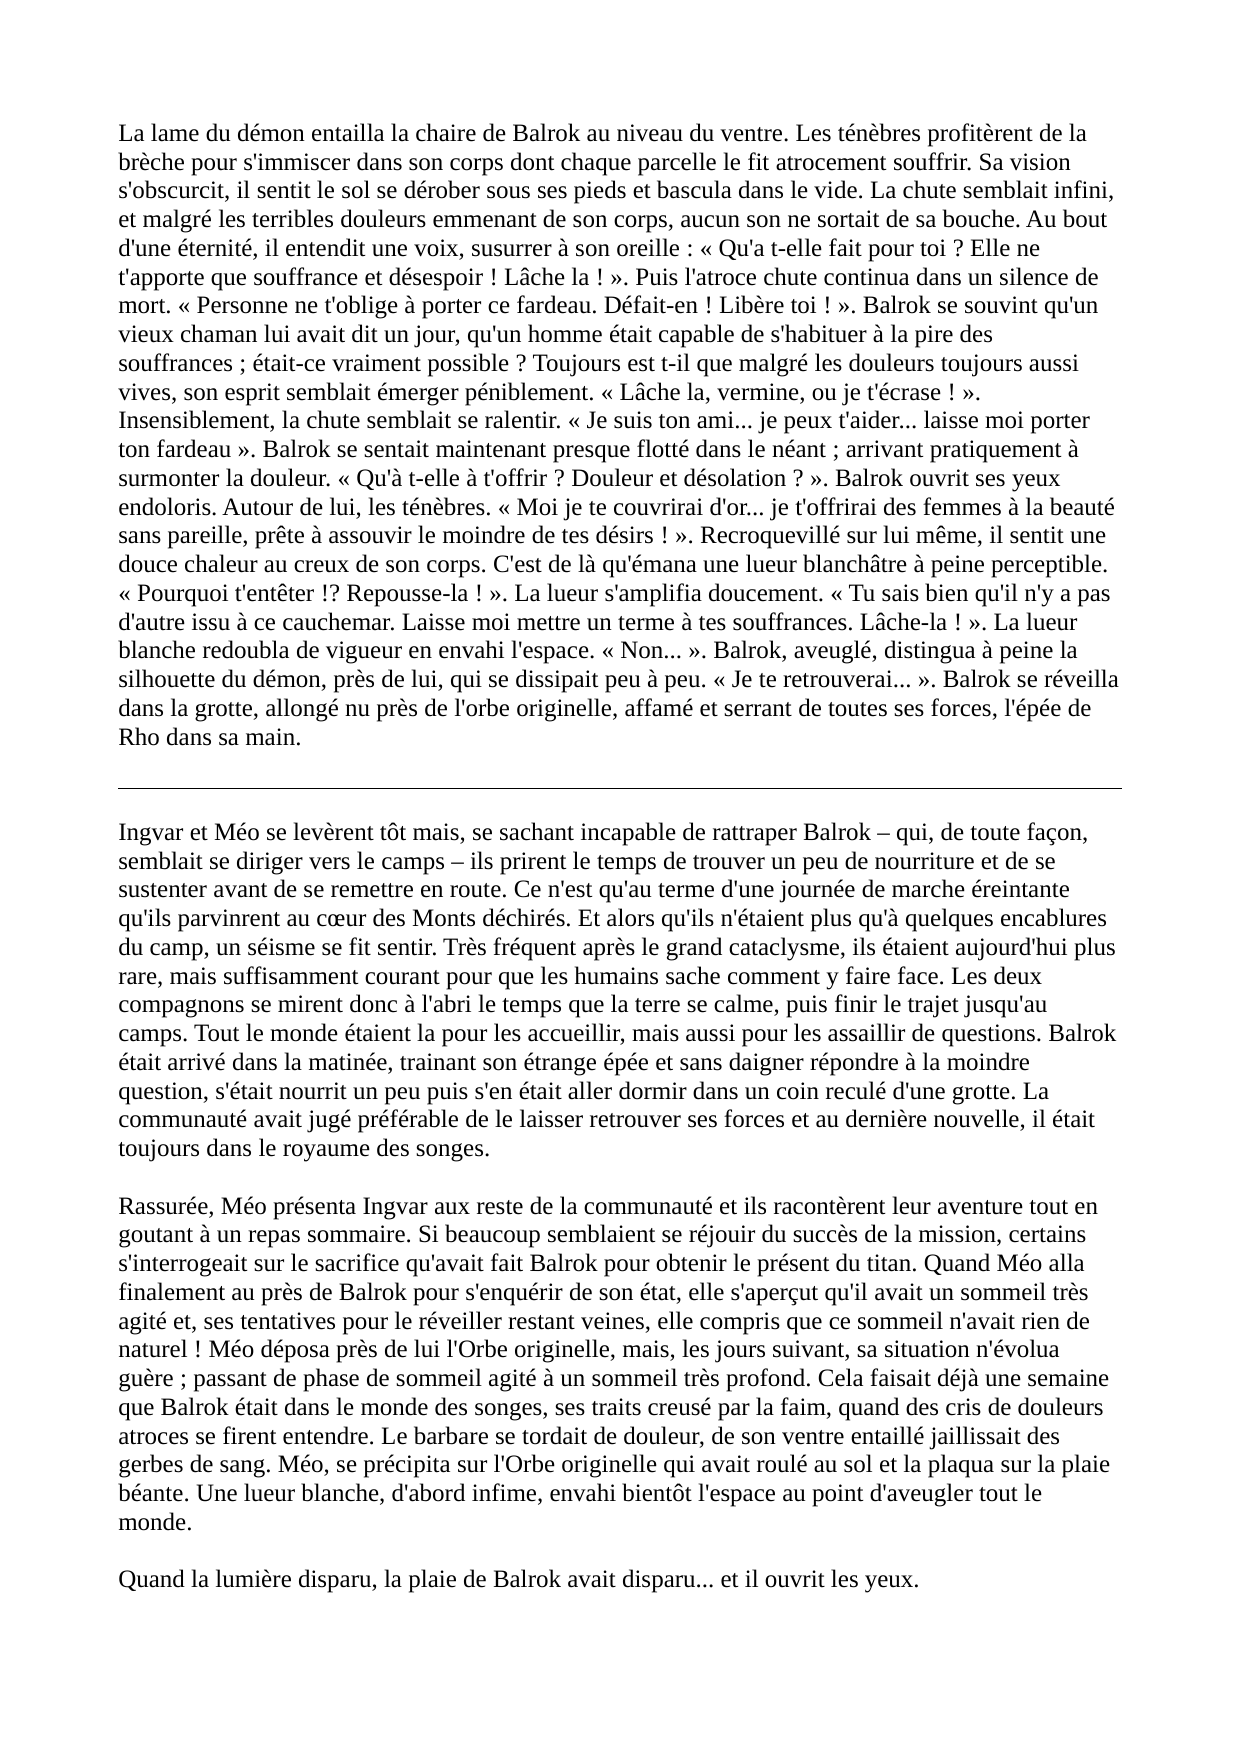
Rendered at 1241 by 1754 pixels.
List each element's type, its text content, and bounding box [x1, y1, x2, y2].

text Rassurée, Méo présenta Ingvar aux reste de la communauté et ils racontèrent leur aventure tout en goutant à un repas sommaire. Si beaucoup semblaient se réjouir du succès de la mission, certains s'interrogeait sur le sacrifice qu'avait fait Balrok pour obtenir le présent du titan. Quand Méo alla finalement au près de Balrok pour s'enquérir de son état, elle s'aperçut qu'il avait un sommeil très agité et, ses tentatives pour le réveiller restant veines, elle compris que ce sommeil n'avait rien de naturel ! Méo déposa près de lui l'Orbe originelle, mais, les jours suivant, sa situation n'évolua guère ; passant de phase de sommeil agité à un sommeil très profond. Cela faisait déjà une semaine que Balrok était dans le monde des songes, ses traits creusé par la faim, quand des cris de douleurs atroces se firent entendre. Le barbare se tordait de douleur, de son ventre entaillé jaillissait des gerbes de sang. Méo, se précipita sur l'Orbe originelle qui avait roulé au sol et la plaqua sur la plaie béante. Une lueur blanche, d'abord infime, envahi bientôt l'espace au point d'aveugler tout le monde. [118, 1191, 1122, 1536]
text Ingvar et Méo se levèrent tôt mais, se sachant incapable de rattraper Balrok – qui, de toute façon, semblait se diriger vers le camps – ils prirent le temps de trouver un peu de nourriture et de se sustenter avant de se remettre en route. Ce n'est qu'au terme d'une journée de marche éreintante qu'ils parvinrent au cœur des Monts déchirés. Et alors qu'ils n'étaient plus qu'à quelques encablures du camp, un séisme se fit sentir. Très fréquent après le grand cataclysme, ils étaient aujourd'hui plus rare, mais suffisamment courant pour que les humains sache comment y faire face. Les deux compagnons se mirent donc à l'abri le temps que la terre se calme, puis finir le trajet jusqu'au camps. Tout le monde étaient la pour les accueillir, mais aussi pour les assaillir de questions. Balrok était arrivé dans la matinée, trainant son étrange épée et sans daigner répondre à la moindre question, s'était nourrit un peu puis s'en était aller dormir dans un coin reculé d'une grotte. La communauté avait jugé préférable de le laisser retrouver ses forces et au dernière nouvelle, il était toujours dans le royaume des songes. [118, 817, 1122, 1162]
text Quand la lumière disparu, la plaie de Balrok avait disparu... et il ouvrit les yeux. [118, 1564, 1122, 1593]
text La lame du démon entailla la chaire de Balrok au niveau du ventre. Les ténèbres profitèrent de la brèche pour s'immiscer dans son corps dont chaque parcelle le fit atrocement souffrir. Sa vision s'obscurcit, il sentit le sol se dérober sous ses pieds et bascula dans le vide. La chute semblait infini, et malgré les terribles douleurs emmenant de son corps, aucun son ne sortait de sa bouche. Au bout d'une éternité, il entendit une voix, susurrer à son oreille : « Qu'a t-elle fait pour toi ? Elle ne t'apporte que souffrance et désespoir ! Lâche la ! ». Puis l'atroce chute continua dans un silence de mort. « Personne ne t'oblige à porter ce fardeau. Défait-en ! Libère toi ! ». Balrok se souvint qu'un vieux chaman lui avait dit un jour, qu'un homme était capable de s'habituer à la pire des souffrances ; était-ce vraiment possible ? Toujours est t-il que malgré les douleurs toujours aussi vives, son esprit semblait émerger péniblement. « Lâche la, vermine, ou je t'écrase ! ». Insensiblement, la chute semblait se ralentir. « Je suis ton ami... je peux t'aider... laisse moi porter ton fardeau ». Balrok se sentait maintenant presque flotté dans le néant ; arrivant pratiquement à surmonter la douleur. « Qu'à t-elle à t'offrir ? Douleur et désolation ? ». Balrok ouvrit ses yeux endoloris. Autour de lui, les ténèbres. « Moi je te couvrirai d'or... je t'offrirai des femmes à la beauté sans pareille, prête à assouvir le moindre de tes désirs ! ». Recroquevillé sur lui même, il sentit une douce chaleur au creux de son corps. C'est de là qu'émana une lueur blanchâtre à peine perceptible. « Pourquoi t'entêter !? Repousse-la ! ». La lueur s'amplifia doucement. « Tu sais bien qu'il n'y a pas d'autre issu à ce cauchemar. Laisse moi mettre un terme à tes souffrances. Lâche-la ! ». La lueur blanche redoubla de vigueur en envahi l'espace. « Non... ». Balrok, aveuglé, distingua à peine la silhouette du démon, près de lui, qui se dissipait peu à peu. « Je te retrouverai... ». Balrok se réveilla dans la grotte, allongé nu près de l'orbe originelle, affamé et serrant de toutes ses forces, l'épée de Rho dans sa main. [118, 118, 1122, 751]
